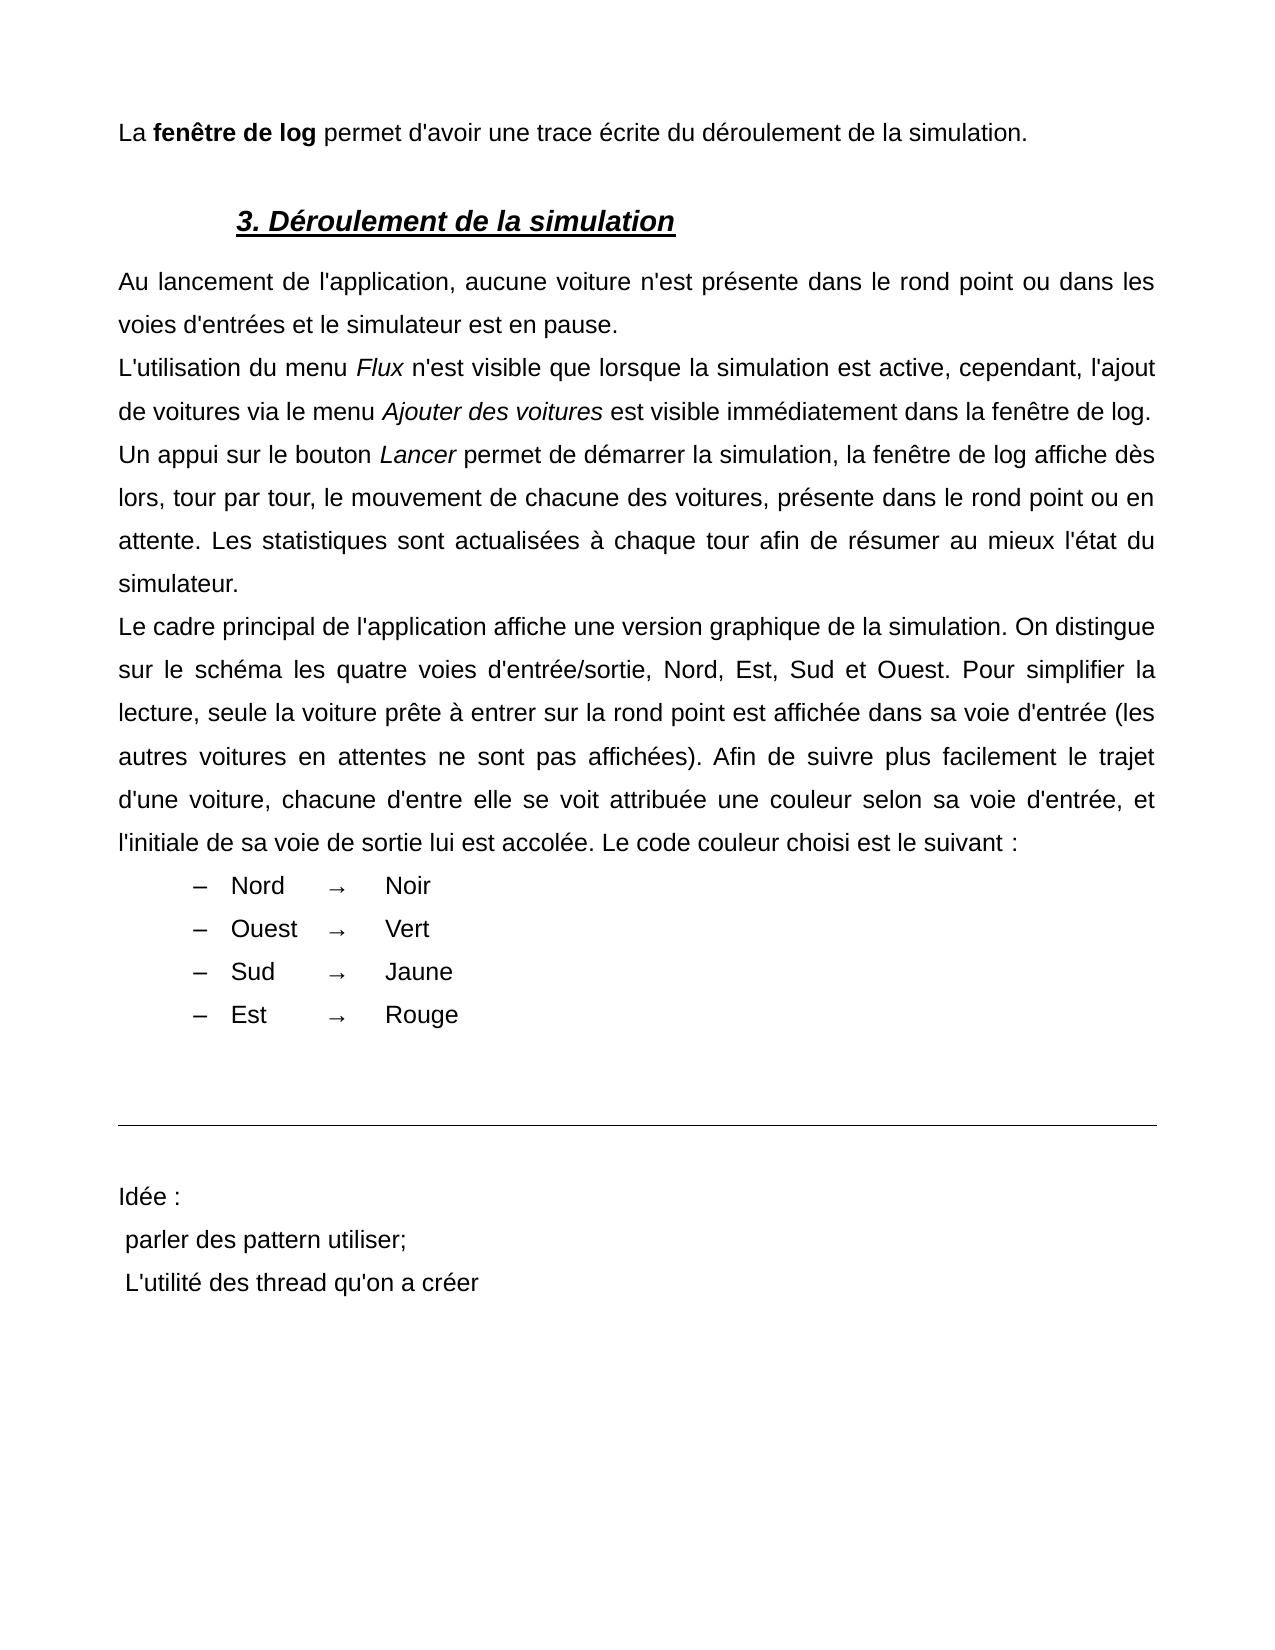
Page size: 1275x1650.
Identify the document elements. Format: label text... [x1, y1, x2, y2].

text L'utilisation du menu Flux n'est visible que lorsque la simulation est active, cependant, l'ajout de voitures via le menu Ajouter des voitures est visible immédiatement dans la fenêtre de log. [118, 353, 1157, 425]
list Sud → Jaune [193, 957, 1157, 986]
text L'utilité des thread qu'on a créer [118, 1268, 1157, 1297]
text Au lancement de l'application, aucune voiture n'est présente dans le rond point ou dans les voies d'entrées et le simulateur est en pause. [118, 267, 1157, 339]
list Est → Rouge [193, 1001, 1157, 1029]
subtitle 3. Déroulement de la simulation [236, 204, 1157, 238]
text parler des pattern utiliser; [118, 1225, 1157, 1254]
text Idée : [118, 1182, 1157, 1211]
text La fenêtre de log permet d'avoir une trace écrite du déroulement de la simulation. [118, 118, 1157, 147]
text Le cadre principal de l'application affiche une version graphique de la simulation. On distingue sur le schéma les quatre voies d'entrée/sortie, Nord, Est, Sud et Ouest. Pour simplifier la lecture, seule la voiture prête à entrer sur la rond point est affichée dans sa voie d'entrée (les autres voitures en attentes ne sont pas affichées). Afin de suivre plus facilement le trajet d'une voiture, chacune d'entre elle se voit attribuée une couleur selon sa voie d'entrée, et l'initiale de sa voie de sortie lui est accolée. Le code couleur choisi est le suivant : [118, 612, 1157, 856]
list Nord → Noir [193, 871, 1157, 900]
list Ouest → Vert [193, 914, 1157, 943]
text Un appui sur le bouton Lancer permet de démarrer la simulation, la fenêtre de log affiche dès lors, tour par tour, le mouvement de chacune des voitures, présente dans le rond point ou en attente. Les statistiques sont actualisées à chaque tour afin de résumer au mieux l'état du simulateur. [118, 439, 1157, 598]
